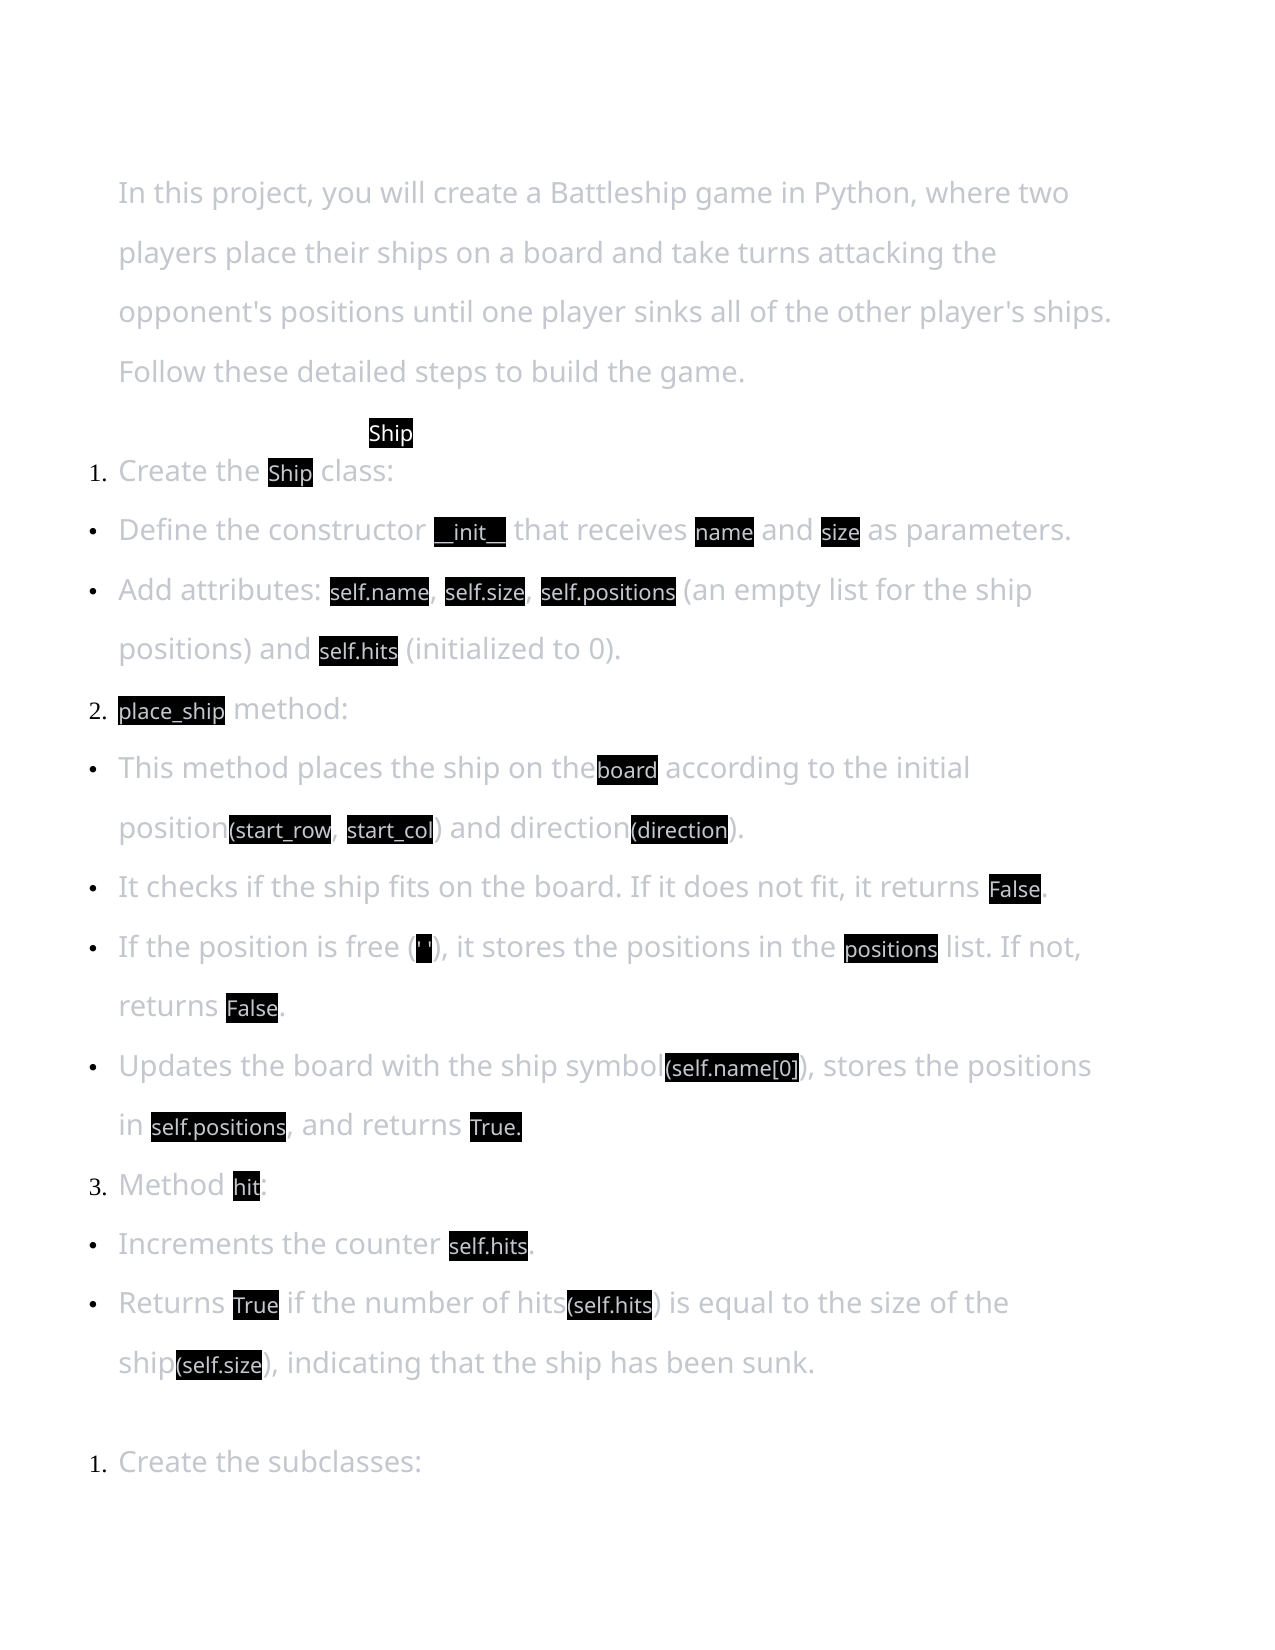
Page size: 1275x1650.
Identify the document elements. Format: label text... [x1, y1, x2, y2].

list Define the constructor __init__ that receives name and size as parameters. [118, 509, 1157, 549]
list If the position is free (' '), it stores the positions in the positions list. If not, returns False. [118, 926, 1157, 1025]
text Summary [118, 118, 1157, 158]
list Add attributes: self.name, self.size, self.positions (an empty list for the ship positions) and self.hits (initialized to 0). [118, 569, 1157, 668]
list Create the Ship class: [118, 450, 1157, 490]
list This method places the ship on theboard according to the initial position(start_row, start_col) and direction(direction). [118, 747, 1157, 847]
list Increments the counter self.hits. [118, 1223, 1157, 1263]
list Create the subclasses: [118, 1441, 1157, 1481]
list It checks if the ship fits on the board. If it does not fit, it returns False. [118, 866, 1157, 906]
text In this project, you will create a Battleship game in Python, where two players place their ships on a board and take turns attacking the opponent's positions until one player sinks all of the other player's ships. Follow these detailed steps to build the game. [118, 172, 1157, 391]
list place_ship method: [118, 688, 1157, 728]
subtitle Step 2: Define Ship-Specific Classes [118, 1402, 1157, 1441]
list Method hit: [118, 1164, 1157, 1203]
list Returns True if the number of hits(self.hits) is equal to the size of the ship(self.size), indicating that the ship has been sunk. [118, 1283, 1157, 1382]
list Updates the board with the ship symbol(self.name[0]), stores the positions in self.positions, and returns True. [118, 1045, 1157, 1144]
subtitle Step 1: Define the Ship Class [118, 410, 1157, 450]
